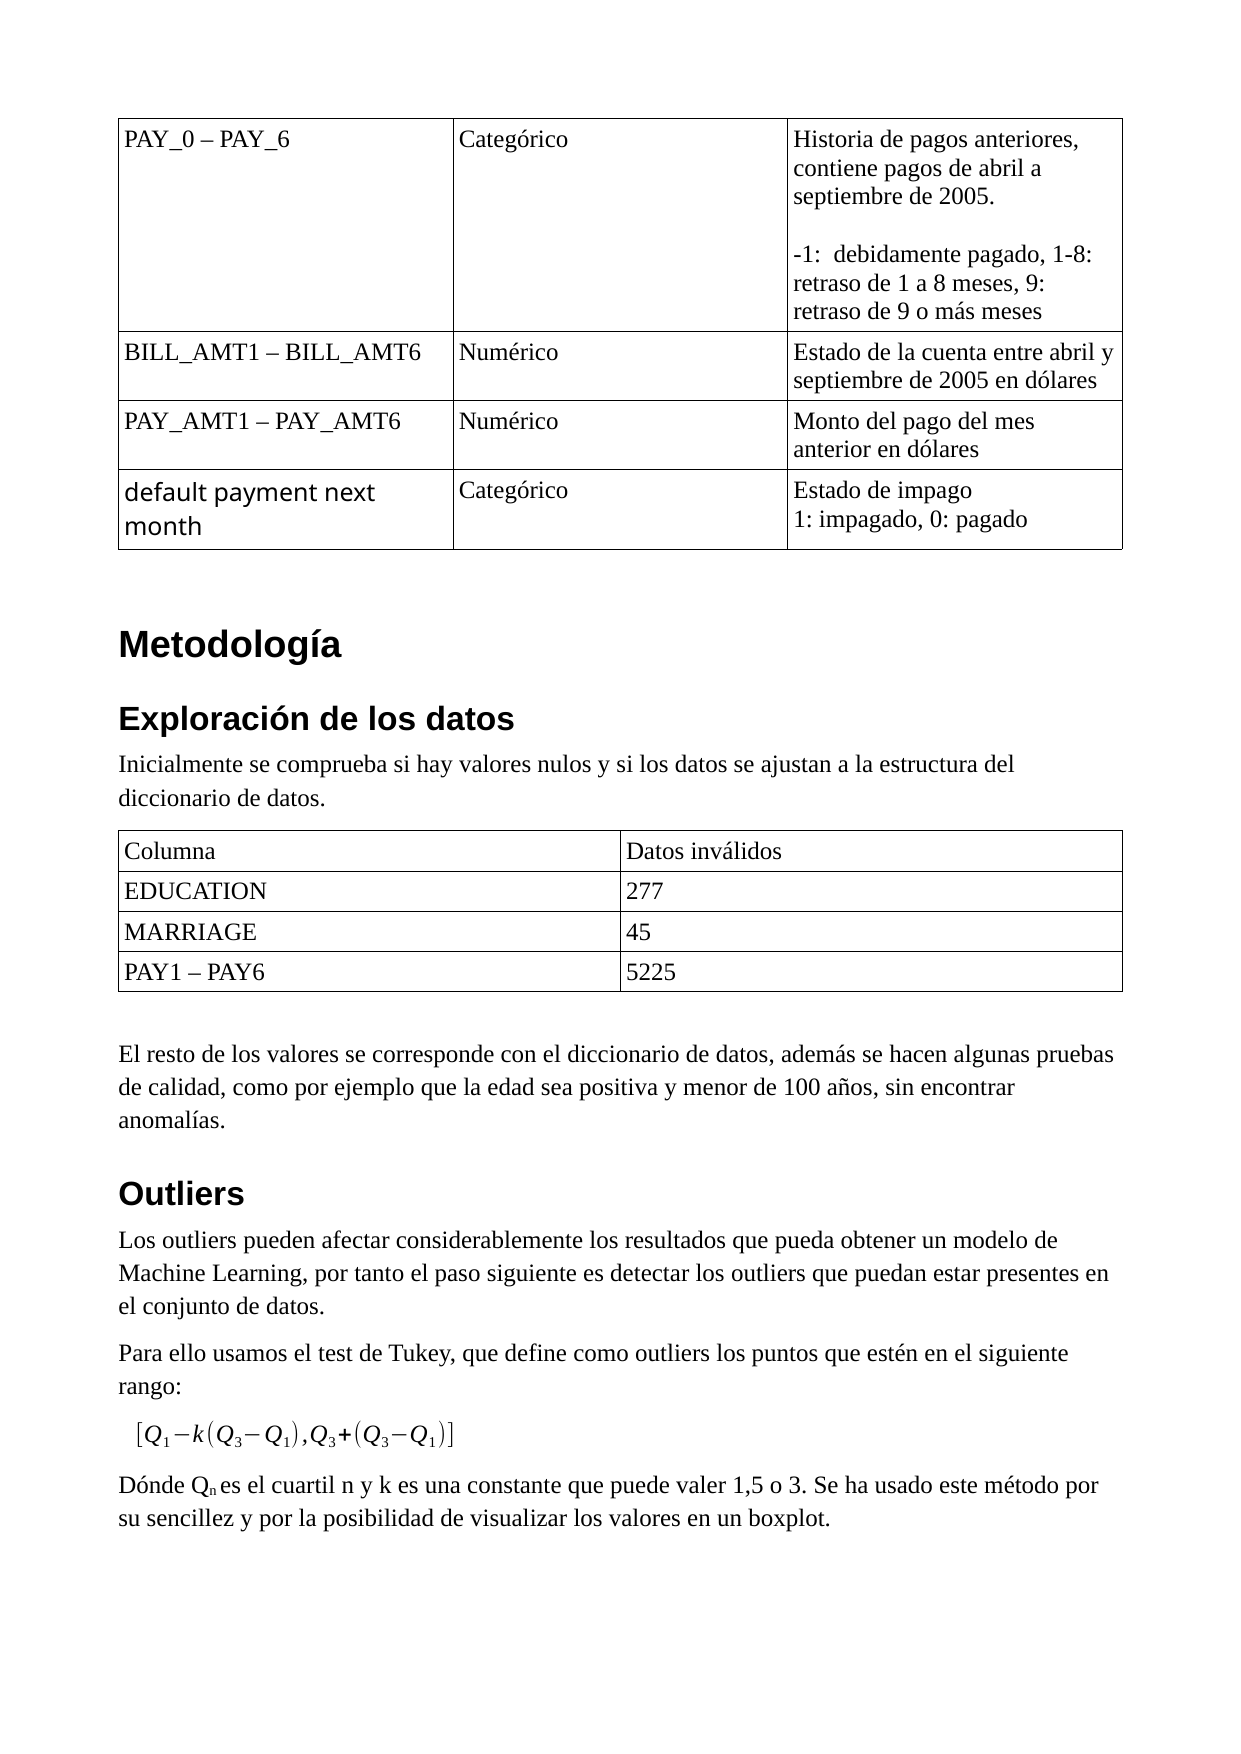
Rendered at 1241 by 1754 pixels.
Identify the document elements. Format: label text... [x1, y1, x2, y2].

table_cell Numérico [454, 332, 787, 400]
table_cell PAY1 – PAY6 [119, 952, 620, 991]
subtitle Exploración de los datos [118, 698, 1122, 737]
table_cell 45 [621, 912, 1122, 951]
table_cell Monto del pago del mes anterior en dólares [788, 401, 1122, 469]
table_cell BILL_AMT1 – BILL_AMT6 [119, 332, 453, 400]
table_cell 277 [621, 872, 1122, 911]
text Inicialmente se comprueba si hay valores nulos y si los datos se ajustan a la estructura del diccionario de datos. [118, 749, 1122, 811]
table_cell Categórico [454, 119, 787, 331]
table_cell Estado de impago 1: impagado, 0: pagado [788, 470, 1122, 549]
table_cell Numérico [454, 401, 787, 469]
table_cell Categórico [454, 470, 787, 549]
table_cell PAY_0 – PAY_6 [119, 119, 453, 331]
subtitle Outliers [118, 1174, 1122, 1212]
table_cell PAY_AMT1 – PAY_AMT6 [119, 401, 453, 469]
table_cell 5225 [621, 952, 1122, 991]
table_header Columna [119, 831, 620, 871]
table_cell default payment next month [119, 470, 453, 549]
text El resto de los valores se corresponde con el diccionario de datos, además se hacen algunas pruebas de calidad, como por ejemplo que la edad sea positiva y menor de 100 años, sin encontrar anomalías. [118, 1039, 1122, 1134]
table_cell MARRIAGE [119, 912, 620, 951]
text Para ello usamos el test de Tukey, que define como outliers los puntos que estén en el siguiente rango: [118, 1338, 1122, 1400]
table_cell Estado de la cuenta entre abril y septiembre de 2005 en dólares [788, 332, 1122, 400]
text Los outliers pueden afectar considerablemente los resultados que pueda obtener un modelo de Machine Learning, por tanto el paso siguiente es detectar los outliers que puedan estar presentes en el conjunto de datos. [118, 1225, 1122, 1319]
text Dónde Qn es el cuartil n y k es una constante que puede valer 1,5 o 3. Se ha usado este método por su sencillez y por la posibilidad de visualizar los valores en un boxplot. [118, 1470, 1122, 1532]
subtitle Metodología [118, 621, 1122, 665]
table_cell Historia de pagos anteriores, contiene pagos de abril a septiembre de 2005. -1: debidamente pagado, 1-8: retraso de 1 a 8 meses, 9: retraso de 9 o más meses [788, 119, 1122, 331]
table_cell EDUCATION [119, 872, 620, 911]
table_header Datos inválidos [621, 831, 1122, 871]
